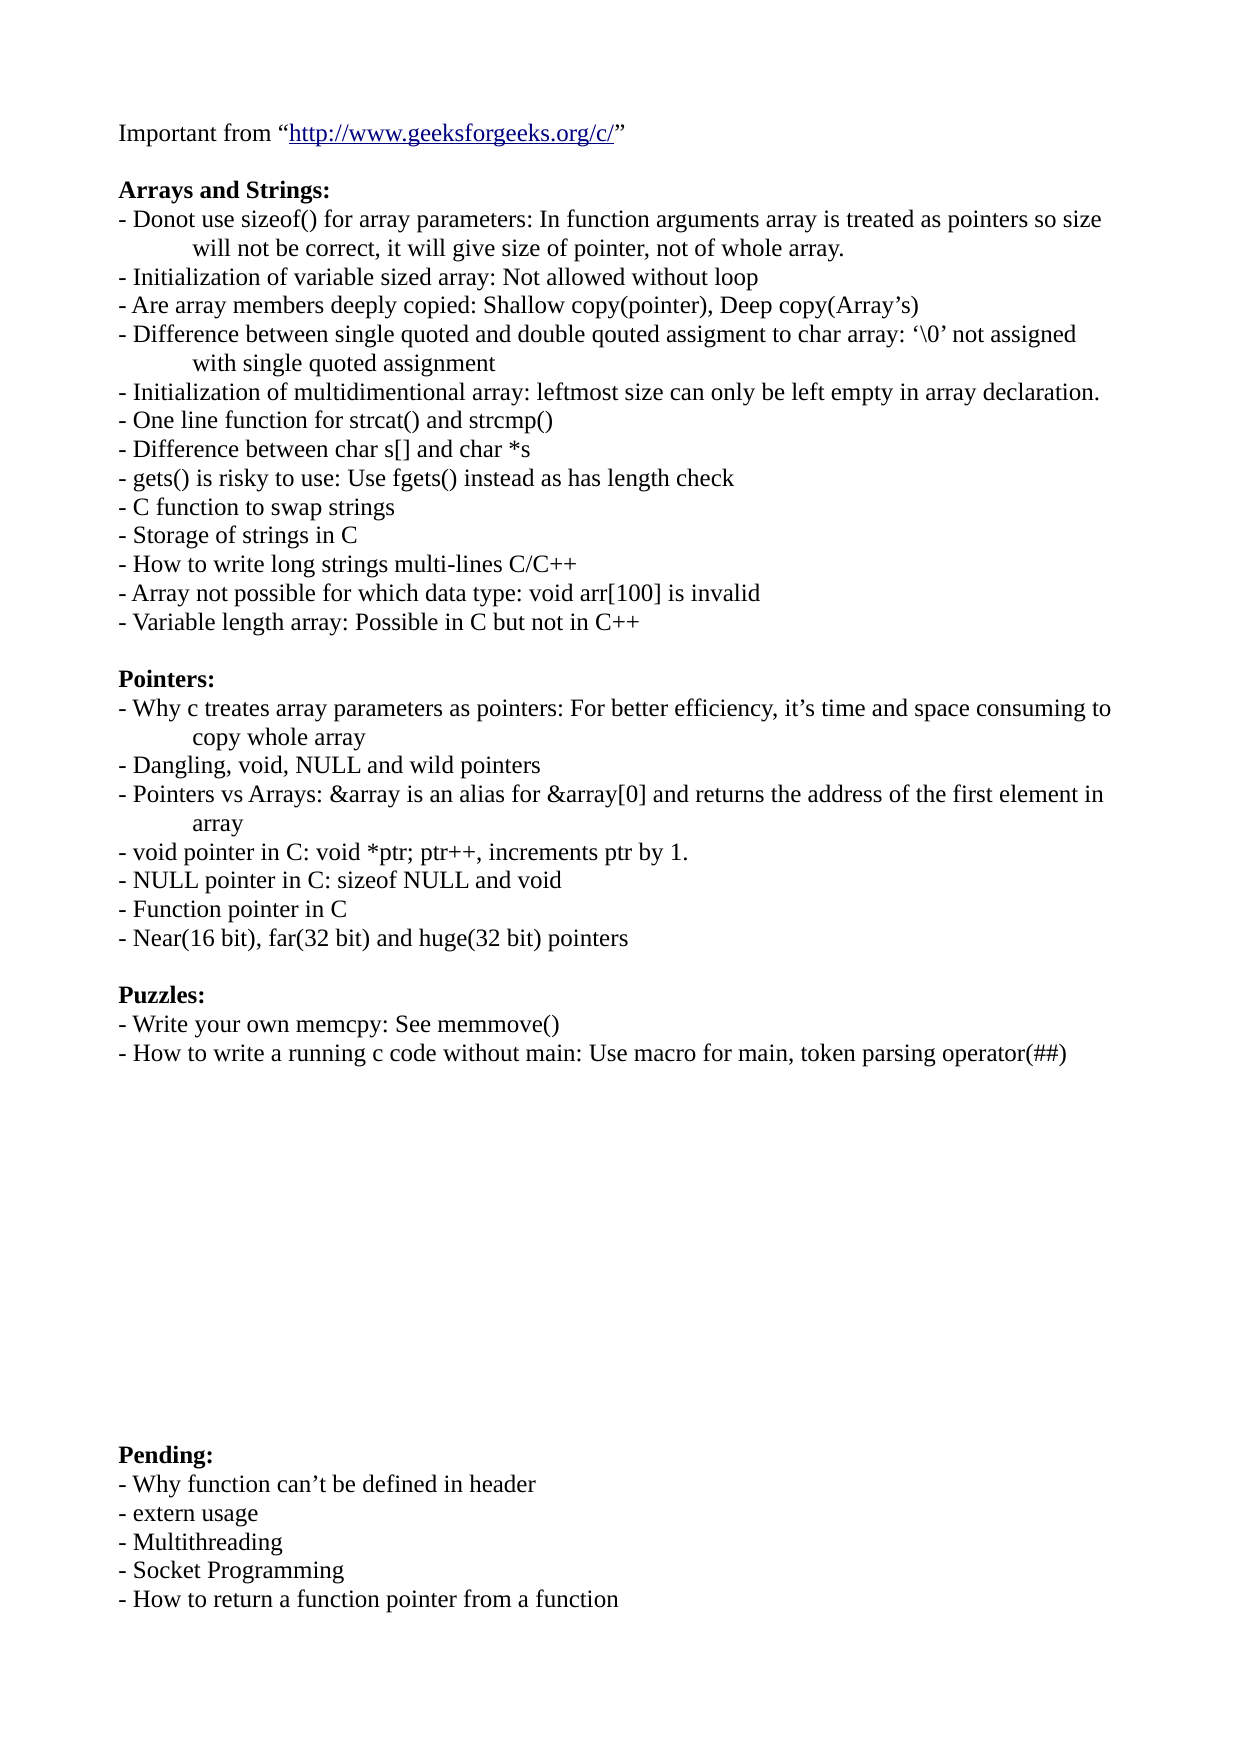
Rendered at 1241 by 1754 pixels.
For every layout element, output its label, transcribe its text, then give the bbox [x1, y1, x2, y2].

text - Variable length array: Possible in C but not in C++ [118, 607, 1122, 636]
text - Function pointer in C [118, 894, 1122, 923]
text Pointers: [118, 664, 1122, 693]
text - Pointers vs Arrays: &array is an alias for &array[0] and returns the address of the first element in array [118, 779, 1122, 837]
text - C function to swap strings [118, 492, 1122, 521]
text - Storage of strings in C [118, 521, 1122, 549]
text - Write your own memcpy: See memmove() [118, 1009, 1122, 1038]
text - How to write a running c code without main: Use macro for main, token parsing operator(##) [118, 1038, 1122, 1067]
text - Are array members deeply copied: Shallow copy(pointer), Deep copy(Array’s) [118, 291, 1122, 319]
text - Donot use sizeof() for array parameters: In function arguments array is treated as pointers so size will not be correct, it will give size of pointer, not of whole array. [118, 204, 1122, 262]
text - Why c treates array parameters as pointers: For better efficiency, it’s time and space consuming to copy whole array [118, 693, 1122, 751]
text - How to return a function pointer from a function [118, 1584, 1122, 1613]
text Pending: [118, 1441, 1122, 1469]
text - Multithreading [118, 1527, 1122, 1556]
text - Dangling, void, NULL and wild pointers [118, 751, 1122, 779]
text - extern usage [118, 1498, 1122, 1527]
text - void pointer in C: void *ptr; ptr++, increments ptr by 1. [118, 837, 1122, 866]
text - One line function for strcat() and strcmp() [118, 406, 1122, 434]
text - Array not possible for which data type: void arr[100] is invalid [118, 578, 1122, 607]
text Important from “http://www.geeksforgeeks.org/c/” [118, 118, 1122, 147]
text - Socket Programming [118, 1556, 1122, 1584]
text - Difference between single quoted and double qouted assigment to char array: ‘\0’ not assigned with single quoted assignment [118, 319, 1122, 377]
text - gets() is risky to use: Use fgets() instead as has length check [118, 463, 1122, 492]
text - Initialization of variable sized array: Not allowed without loop [118, 262, 1122, 291]
text - NULL pointer in C: sizeof NULL and void [118, 866, 1122, 894]
text - Initialization of multidimentional array: leftmost size can only be left empty in array declaration. [118, 377, 1122, 406]
text - How to write long strings multi-lines C/C++ [118, 549, 1122, 578]
text Arrays and Strings: [118, 176, 1122, 204]
text - Near(16 bit), far(32 bit) and huge(32 bit) pointers [118, 923, 1122, 952]
text - Difference between char s[] and char *s [118, 434, 1122, 463]
text - Why function can’t be defined in header [118, 1469, 1122, 1498]
text Puzzles: [118, 981, 1122, 1009]
